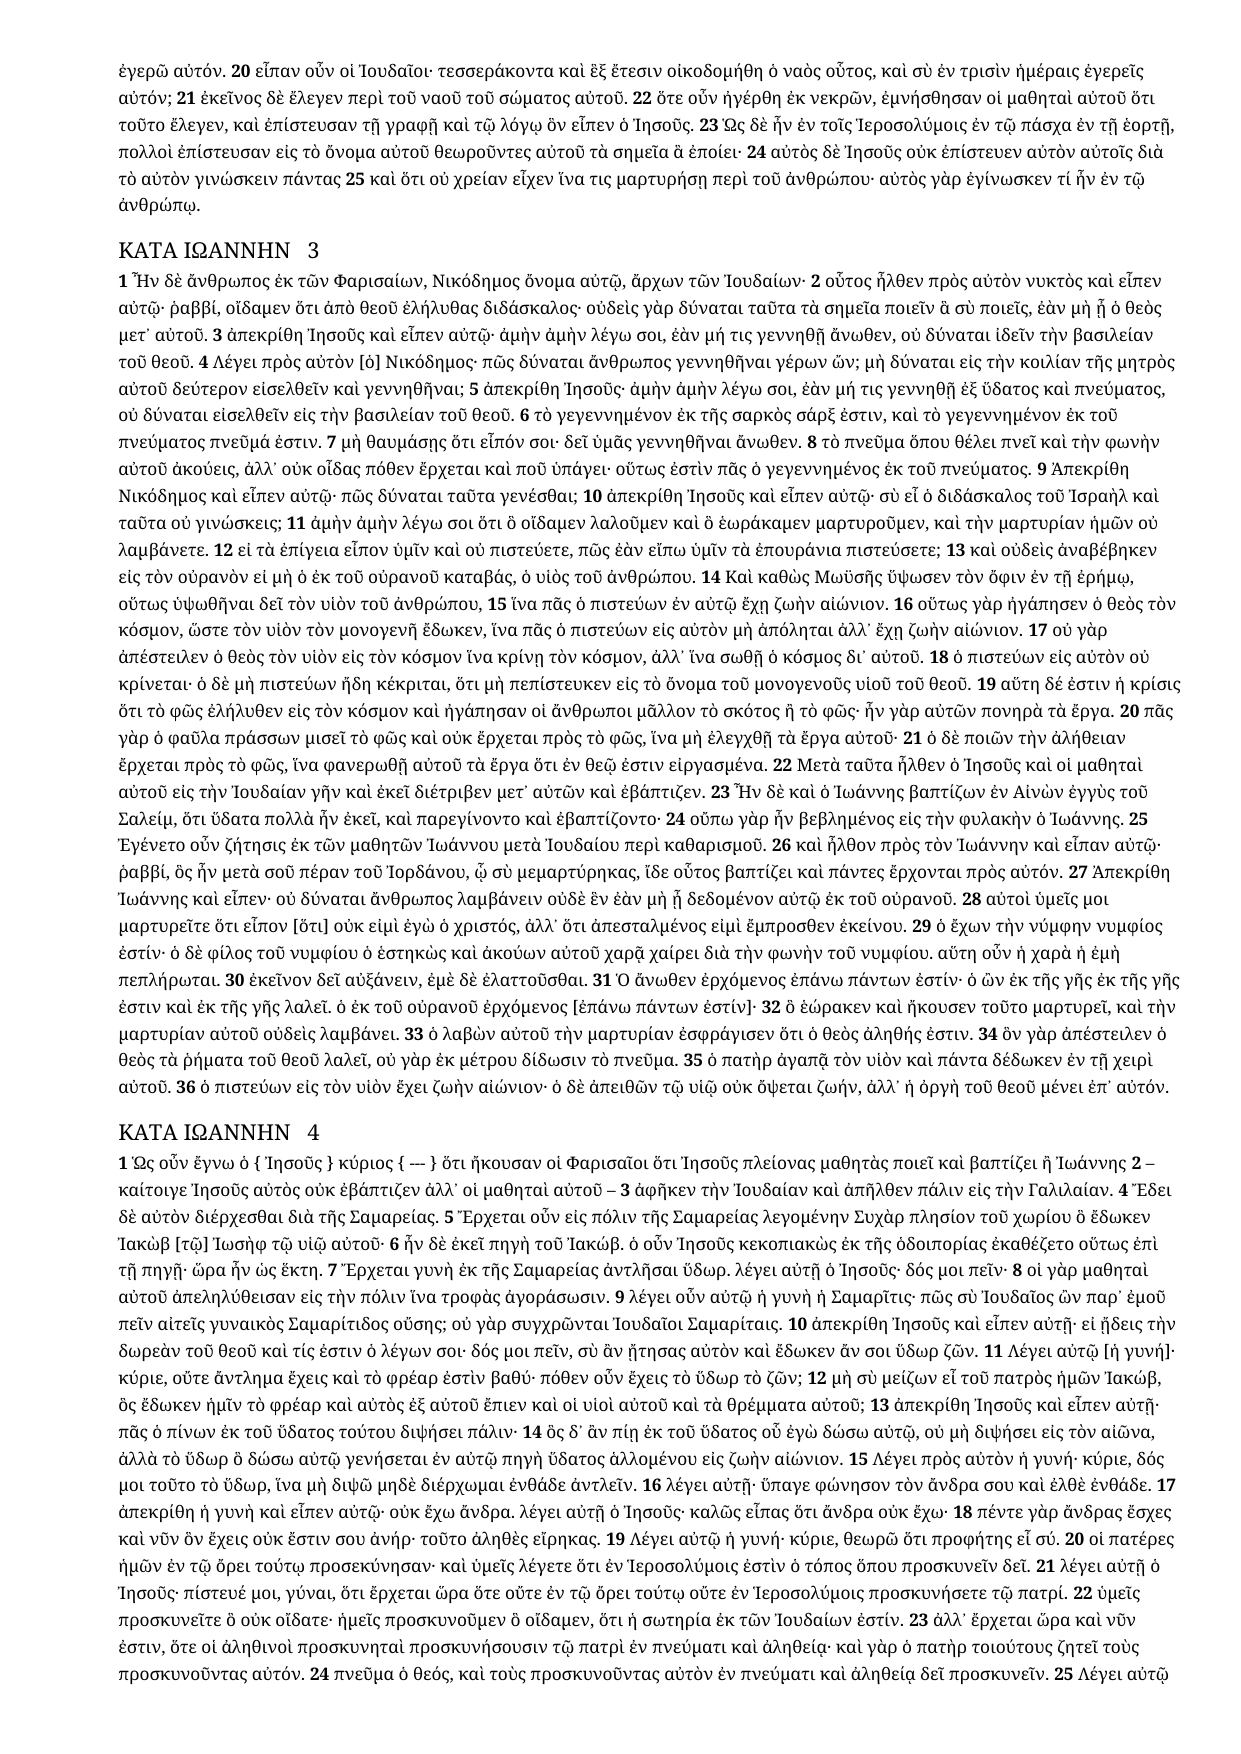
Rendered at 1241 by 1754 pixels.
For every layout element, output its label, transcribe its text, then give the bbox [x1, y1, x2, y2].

text ἐγερῶ αὐτόν. 20 εἶπαν οὖν οἱ Ἰουδαῖοι· τεσσεράκοντα καὶ ἓξ ἔτεσιν οἰκοδομήθη ὁ ναὸς οὗτος, καὶ σὺ ἐν τρισὶν ἡμέραις ἐγερεῖς αὐτόν; 21 ἐκεῖνος δὲ ἔλεγεν περὶ τοῦ ναοῦ τοῦ σώματος αὐτοῦ. 22 ὅτε οὖν ἠγέρθη ἐκ νεκρῶν, ἐμνήσθησαν οἱ μαθηταὶ αὐτοῦ ὅτι τοῦτο ἔλεγεν, καὶ ἐπίστευσαν τῇ γραφῇ καὶ τῷ λόγῳ ὃν εἶπεν ὁ Ἰησοῦς. 23 Ὡς δὲ ἦν ἐν τοῖς Ἱεροσολύμοις ἐν τῷ πάσχα ἐν τῇ ἑορτῇ, πολλοὶ ἐπίστευσαν εἰς τὸ ὄνομα αὐτοῦ θεωροῦντες αὐτοῦ τὰ σημεῖα ἃ ἐποίει· 24 αὐτὸς δὲ Ἰησοῦς οὐκ ἐπίστευεν αὐτὸν αὐτοῖς διὰ τὸ αὐτὸν γινώσκειν πάντας 25 καὶ ὅτι οὐ χρείαν εἶχεν ἵνα τις μαρτυρήσῃ περὶ τοῦ ἀνθρώπου· αὐτὸς γὰρ ἐγίνωσκεν τί ἦν ἐν τῷ ἀνθρώπῳ. [118, 59, 1181, 217]
text 1 Ὡς οὖν ἔγνω ὁ { Ἰησοῦς } κύριος { --- } ὅτι ἤκουσαν οἱ Φαρισαῖοι ὅτι Ἰησοῦς πλείονας μαθητὰς ποιεῖ καὶ βαπτίζει ἢ Ἰωάννης 2 – καίτοιγε Ἰησοῦς αὐτὸς οὐκ ἐβάπτιζεν ἀλλ᾽ οἱ μαθηταὶ αὐτοῦ – 3 ἀφῆκεν τὴν Ἰουδαίαν καὶ ἀπῆλθεν πάλιν εἰς τὴν Γαλιλαίαν. 4 Ἔδει δὲ αὐτὸν διέρχεσθαι διὰ τῆς Σαμαρείας. 5 Ἔρχεται οὖν εἰς πόλιν τῆς Σαμαρείας λεγομένην Συχὰρ πλησίον τοῦ χωρίου ὃ ἔδωκεν Ἰακὼβ [τῷ] Ἰωσὴφ τῷ υἱῷ αὐτοῦ· 6 ἦν δὲ ἐκεῖ πηγὴ τοῦ Ἰακώβ. ὁ οὖν Ἰησοῦς κεκοπιακὼς ἐκ τῆς ὁδοιπορίας ἐκαθέζετο οὕτως ἐπὶ τῇ πηγῇ· ὥρα ἦν ὡς ἕκτη. 7 Ἔρχεται γυνὴ ἐκ τῆς Σαμαρείας ἀντλῆσαι ὕδωρ. λέγει αὐτῇ ὁ Ἰησοῦς· δός μοι πεῖν· 8 οἱ γὰρ μαθηταὶ αὐτοῦ ἀπεληλύθεισαν εἰς τὴν πόλιν ἵνα τροφὰς ἀγοράσωσιν. 9 λέγει οὖν αὐτῷ ἡ γυνὴ ἡ Σαμαρῖτις· πῶς σὺ Ἰουδαῖος ὢν παρ᾽ ἐμοῦ πεῖν αἰτεῖς γυναικὸς Σαμαρίτιδος οὔσης; οὐ γὰρ συγχρῶνται Ἰουδαῖοι Σαμαρίταις. 10 ἀπεκρίθη Ἰησοῦς καὶ εἶπεν αὐτῇ· εἰ ᾔδεις τὴν δωρεὰν τοῦ θεοῦ καὶ τίς ἐστιν ὁ λέγων σοι· δός μοι πεῖν, σὺ ἂν ᾔτησας αὐτὸν καὶ ἔδωκεν ἄν σοι ὕδωρ ζῶν. 11 Λέγει αὐτῷ [ἡ γυνή]· κύριε, οὔτε ἄντλημα ἔχεις καὶ τὸ φρέαρ ἐστὶν βαθύ· πόθεν οὖν ἔχεις τὸ ὕδωρ τὸ ζῶν; 12 μὴ σὺ μείζων εἶ τοῦ πατρὸς ἡμῶν Ἰακώβ, ὃς ἔδωκεν ἡμῖν τὸ φρέαρ καὶ αὐτὸς ἐξ αὐτοῦ ἔπιεν καὶ οἱ υἱοὶ αὐτοῦ καὶ τὰ θρέμματα αὐτοῦ; 13 ἀπεκρίθη Ἰησοῦς καὶ εἶπεν αὐτῇ· πᾶς ὁ πίνων ἐκ τοῦ ὕδατος τούτου διψήσει πάλιν· 14 ὃς δ᾽ ἂν πίῃ ἐκ τοῦ ὕδατος οὗ ἐγὼ δώσω αὐτῷ, οὐ μὴ διψήσει εἰς τὸν αἰῶνα, ἀλλὰ τὸ ὕδωρ ὃ δώσω αὐτῷ γενήσεται ἐν αὐτῷ πηγὴ ὕδατος ἁλλομένου εἰς ζωὴν αἰώνιον. 15 Λέγει πρὸς αὐτὸν ἡ γυνή· κύριε, δός μοι τοῦτο τὸ ὕδωρ, ἵνα μὴ διψῶ μηδὲ διέρχωμαι ἐνθάδε ἀντλεῖν. 16 λέγει αὐτῇ· ὕπαγε φώνησον τὸν ἄνδρα σου καὶ ἐλθὲ ἐνθάδε. 17 ἀπεκρίθη ἡ γυνὴ καὶ εἶπεν αὐτῷ· οὐκ ἔχω ἄνδρα. λέγει αὐτῇ ὁ Ἰησοῦς· καλῶς εἶπας ὅτι ἄνδρα οὐκ ἔχω· 18 πέντε γὰρ ἄνδρας ἔσχες καὶ νῦν ὃν ἔχεις οὐκ ἔστιν σου ἀνήρ· τοῦτο ἀληθὲς εἴρηκας. 19 Λέγει αὐτῷ ἡ γυνή· κύριε, θεωρῶ ὅτι προφήτης εἶ σύ. 20 οἱ πατέρες ἡμῶν ἐν τῷ ὄρει τούτῳ προσεκύνησαν· καὶ ὑμεῖς λέγετε ὅτι ἐν Ἱεροσολύμοις ἐστὶν ὁ τόπος ὅπου προσκυνεῖν δεῖ. 21 λέγει αὐτῇ ὁ Ἰησοῦς· πίστευέ μοι, γύναι, ὅτι ἔρχεται ὥρα ὅτε οὔτε ἐν τῷ ὄρει τούτῳ οὔτε ἐν Ἱεροσολύμοις προσκυνήσετε τῷ πατρί. 22 ὑμεῖς προσκυνεῖτε ὃ οὐκ οἴδατε· ἡμεῖς προσκυνοῦμεν ὃ οἴδαμεν, ὅτι ἡ σωτηρία ἐκ τῶν Ἰουδαίων ἐστίν. 23 ἀλλ᾽ ἔρχεται ὥρα καὶ νῦν ἐστιν, ὅτε οἱ ἀληθινοὶ προσκυνηταὶ προσκυνήσουσιν τῷ πατρὶ ἐν πνεύματι καὶ ἀληθείᾳ· καὶ γὰρ ὁ πατὴρ τοιούτους ζητεῖ τοὺς προσκυνοῦντας αὐτόν. 24 πνεῦμα ὁ θεός, καὶ τοὺς προσκυνοῦντας αὐτὸν ἐν πνεύματι καὶ ἀληθείᾳ δεῖ προσκυνεῖν. 25 Λέγει αὐτῷ [118, 1151, 1181, 1685]
text ΚΑΤΑ ΙΩΑΝΝΗΝ 4 [118, 1117, 1181, 1147]
text 1 Ἦν δὲ ἄνθρωπος ἐκ τῶν Φαρισαίων, Νικόδημος ὄνομα αὐτῷ, ἄρχων τῶν Ἰουδαίων· 2 οὗτος ἦλθεν πρὸς αὐτὸν νυκτὸς καὶ εἶπεν αὐτῷ· ῥαββί, οἴδαμεν ὅτι ἀπὸ θεοῦ ἐλήλυθας διδάσκαλος· οὐδεὶς γὰρ δύναται ταῦτα τὰ σημεῖα ποιεῖν ἃ σὺ ποιεῖς, ἐὰν μὴ ᾖ ὁ θεὸς μετ᾽ αὐτοῦ. 3 ἀπεκρίθη Ἰησοῦς καὶ εἶπεν αὐτῷ· ἀμὴν ἀμὴν λέγω σοι, ἐὰν μή τις γεννηθῇ ἄνωθεν, οὐ δύναται ἰδεῖν τὴν βασιλείαν τοῦ θεοῦ. 4 Λέγει πρὸς αὐτὸν [ὁ] Νικόδημος· πῶς δύναται ἄνθρωπος γεννηθῆναι γέρων ὤν; μὴ δύναται εἰς τὴν κοιλίαν τῆς μητρὸς αὐτοῦ δεύτερον εἰσελθεῖν καὶ γεννηθῆναι; 5 ἀπεκρίθη Ἰησοῦς· ἀμὴν ἀμὴν λέγω σοι, ἐὰν μή τις γεννηθῇ ἐξ ὕδατος καὶ πνεύματος, οὐ δύναται εἰσελθεῖν εἰς τὴν βασιλείαν τοῦ θεοῦ. 6 τὸ γεγεννημένον ἐκ τῆς σαρκὸς σάρξ ἐστιν, καὶ τὸ γεγεννημένον ἐκ τοῦ πνεύματος πνεῦμά ἐστιν. 7 μὴ θαυμάσῃς ὅτι εἶπόν σοι· δεῖ ὑμᾶς γεννηθῆναι ἄνωθεν. 8 τὸ πνεῦμα ὅπου θέλει πνεῖ καὶ τὴν φωνὴν αὐτοῦ ἀκούεις, ἀλλ᾽ οὐκ οἶδας πόθεν ἔρχεται καὶ ποῦ ὑπάγει· οὕτως ἐστὶν πᾶς ὁ γεγεννημένος ἐκ τοῦ πνεύματος. 9 Ἀπεκρίθη Νικόδημος καὶ εἶπεν αὐτῷ· πῶς δύναται ταῦτα γενέσθαι; 10 ἀπεκρίθη Ἰησοῦς καὶ εἶπεν αὐτῷ· σὺ εἶ ὁ διδάσκαλος τοῦ Ἰσραὴλ καὶ ταῦτα οὐ γινώσκεις; 11 ἀμὴν ἀμὴν λέγω σοι ὅτι ὃ οἴδαμεν λαλοῦμεν καὶ ὃ ἑωράκαμεν μαρτυροῦμεν, καὶ τὴν μαρτυρίαν ἡμῶν οὐ λαμβάνετε. 12 εἰ τὰ ἐπίγεια εἶπον ὑμῖν καὶ οὐ πιστεύετε, πῶς ἐὰν εἴπω ὑμῖν τὰ ἐπουράνια πιστεύσετε; 13 καὶ οὐδεὶς ἀναβέβηκεν εἰς τὸν οὐρανὸν εἰ μὴ ὁ ἐκ τοῦ οὐρανοῦ καταβάς, ὁ υἱὸς τοῦ ἀνθρώπου. 14 Καὶ καθὼς Μωϋσῆς ὕψωσεν τὸν ὄφιν ἐν τῇ ἐρήμῳ, οὕτως ὑψωθῆναι δεῖ τὸν υἱὸν τοῦ ἀνθρώπου, 15 ἵνα πᾶς ὁ πιστεύων ἐν αὐτῷ ἔχῃ ζωὴν αἰώνιον. 16 οὕτως γὰρ ἠγάπησεν ὁ θεὸς τὸν κόσμον, ὥστε τὸν υἱὸν τὸν μονογενῆ ἔδωκεν, ἵνα πᾶς ὁ πιστεύων εἰς αὐτὸν μὴ ἀπόληται ἀλλ᾽ ἔχῃ ζωὴν αἰώνιον. 17 οὐ γὰρ ἀπέστειλεν ὁ θεὸς τὸν υἱὸν εἰς τὸν κόσμον ἵνα κρίνῃ τὸν κόσμον, ἀλλ᾽ ἵνα σωθῇ ὁ κόσμος δι᾽ αὐτοῦ. 18 ὁ πιστεύων εἰς αὐτὸν οὐ κρίνεται· ὁ δὲ μὴ πιστεύων ἤδη κέκριται, ὅτι μὴ πεπίστευκεν εἰς τὸ ὄνομα τοῦ μονογενοῦς υἱοῦ τοῦ θεοῦ. 19 αὕτη δέ ἐστιν ἡ κρίσις ὅτι τὸ φῶς ἐλήλυθεν εἰς τὸν κόσμον καὶ ἠγάπησαν οἱ ἄνθρωποι μᾶλλον τὸ σκότος ἢ τὸ φῶς· ἦν γὰρ αὐτῶν πονηρὰ τὰ ἔργα. 20 πᾶς γὰρ ὁ φαῦλα πράσσων μισεῖ τὸ φῶς καὶ οὐκ ἔρχεται πρὸς τὸ φῶς, ἵνα μὴ ἐλεγχθῇ τὰ ἔργα αὐτοῦ· 21 ὁ δὲ ποιῶν τὴν ἀλήθειαν ἔρχεται πρὸς τὸ φῶς, ἵνα φανερωθῇ αὐτοῦ τὰ ἔργα ὅτι ἐν θεῷ ἐστιν εἰργασμένα. 22 Μετὰ ταῦτα ἦλθεν ὁ Ἰησοῦς καὶ οἱ μαθηταὶ αὐτοῦ εἰς τὴν Ἰουδαίαν γῆν καὶ ἐκεῖ διέτριβεν μετ᾽ αὐτῶν καὶ ἐβάπτιζεν. 23 Ἦν δὲ καὶ ὁ Ἰωάννης βαπτίζων ἐν Αἰνὼν ἐγγὺς τοῦ Σαλείμ, ὅτι ὕδατα πολλὰ ἦν ἐκεῖ, καὶ παρεγίνοντο καὶ ἐβαπτίζοντο· 24 οὔπω γὰρ ἦν βεβλημένος εἰς τὴν φυλακὴν ὁ Ἰωάννης. 25 Ἐγένετο οὖν ζήτησις ἐκ τῶν μαθητῶν Ἰωάννου μετὰ Ἰουδαίου περὶ καθαρισμοῦ. 26 καὶ ἦλθον πρὸς τὸν Ἰωάννην καὶ εἶπαν αὐτῷ· ῥαββί, ὃς ἦν μετὰ σοῦ πέραν τοῦ Ἰορδάνου, ᾧ σὺ μεμαρτύρηκας, ἴδε οὗτος βαπτίζει καὶ πάντες ἔρχονται πρὸς αὐτόν. 27 Ἀπεκρίθη Ἰωάννης καὶ εἶπεν· οὐ δύναται ἄνθρωπος λαμβάνειν οὐδὲ ἓν ἐὰν μὴ ᾖ δεδομένον αὐτῷ ἐκ τοῦ οὐρανοῦ. 28 αὐτοὶ ὑμεῖς μοι μαρτυρεῖτε ὅτι εἶπον [ὅτι] οὐκ εἰμὶ ἐγὼ ὁ χριστός, ἀλλ᾽ ὅτι ἀπεσταλμένος εἰμὶ ἔμπροσθεν ἐκείνου. 29 ὁ ἔχων τὴν νύμφην νυμφίος ἐστίν· ὁ δὲ φίλος τοῦ νυμφίου ὁ ἑστηκὼς καὶ ἀκούων αὐτοῦ χαρᾷ χαίρει διὰ τὴν φωνὴν τοῦ νυμφίου. αὕτη οὖν ἡ χαρὰ ἡ ἐμὴ πεπλήρωται. 30 ἐκεῖνον δεῖ αὐξάνειν, ἐμὲ δὲ ἐλαττοῦσθαι. 31 Ὁ ἄνωθεν ἐρχόμενος ἐπάνω πάντων ἐστίν· ὁ ὢν ἐκ τῆς γῆς ἐκ τῆς γῆς ἐστιν καὶ ἐκ τῆς γῆς λαλεῖ. ὁ ἐκ τοῦ οὐρανοῦ ἐρχόμενος [ἐπάνω πάντων ἐστίν]· 32 ὃ ἑώρακεν καὶ ἤκουσεν τοῦτο μαρτυρεῖ, καὶ τὴν μαρτυρίαν αὐτοῦ οὐδεὶς λαμβάνει. 33 ὁ λαβὼν αὐτοῦ τὴν μαρτυρίαν ἐσφράγισεν ὅτι ὁ θεὸς ἀληθής ἐστιν. 34 ὃν γὰρ ἀπέστειλεν ὁ θεὸς τὰ ῥήματα τοῦ θεοῦ λαλεῖ, οὐ γὰρ ἐκ μέτρου δίδωσιν τὸ πνεῦμα. 35 ὁ πατὴρ ἀγαπᾷ τὸν υἱὸν καὶ πάντα δέδωκεν ἐν τῇ χειρὶ αὐτοῦ. 36 ὁ πιστεύων εἰς τὸν υἱὸν ἔχει ζωὴν αἰώνιον· ὁ δὲ ἀπειθῶν τῷ υἱῷ οὐκ ὄψεται ζωήν, ἀλλ᾽ ἡ ὀργὴ τοῦ θεοῦ μένει ἐπ᾽ αὐτόν. [118, 269, 1181, 1099]
text ΚΑΤΑ ΙΩΑΝΝΗΝ 3 [118, 235, 1181, 265]
